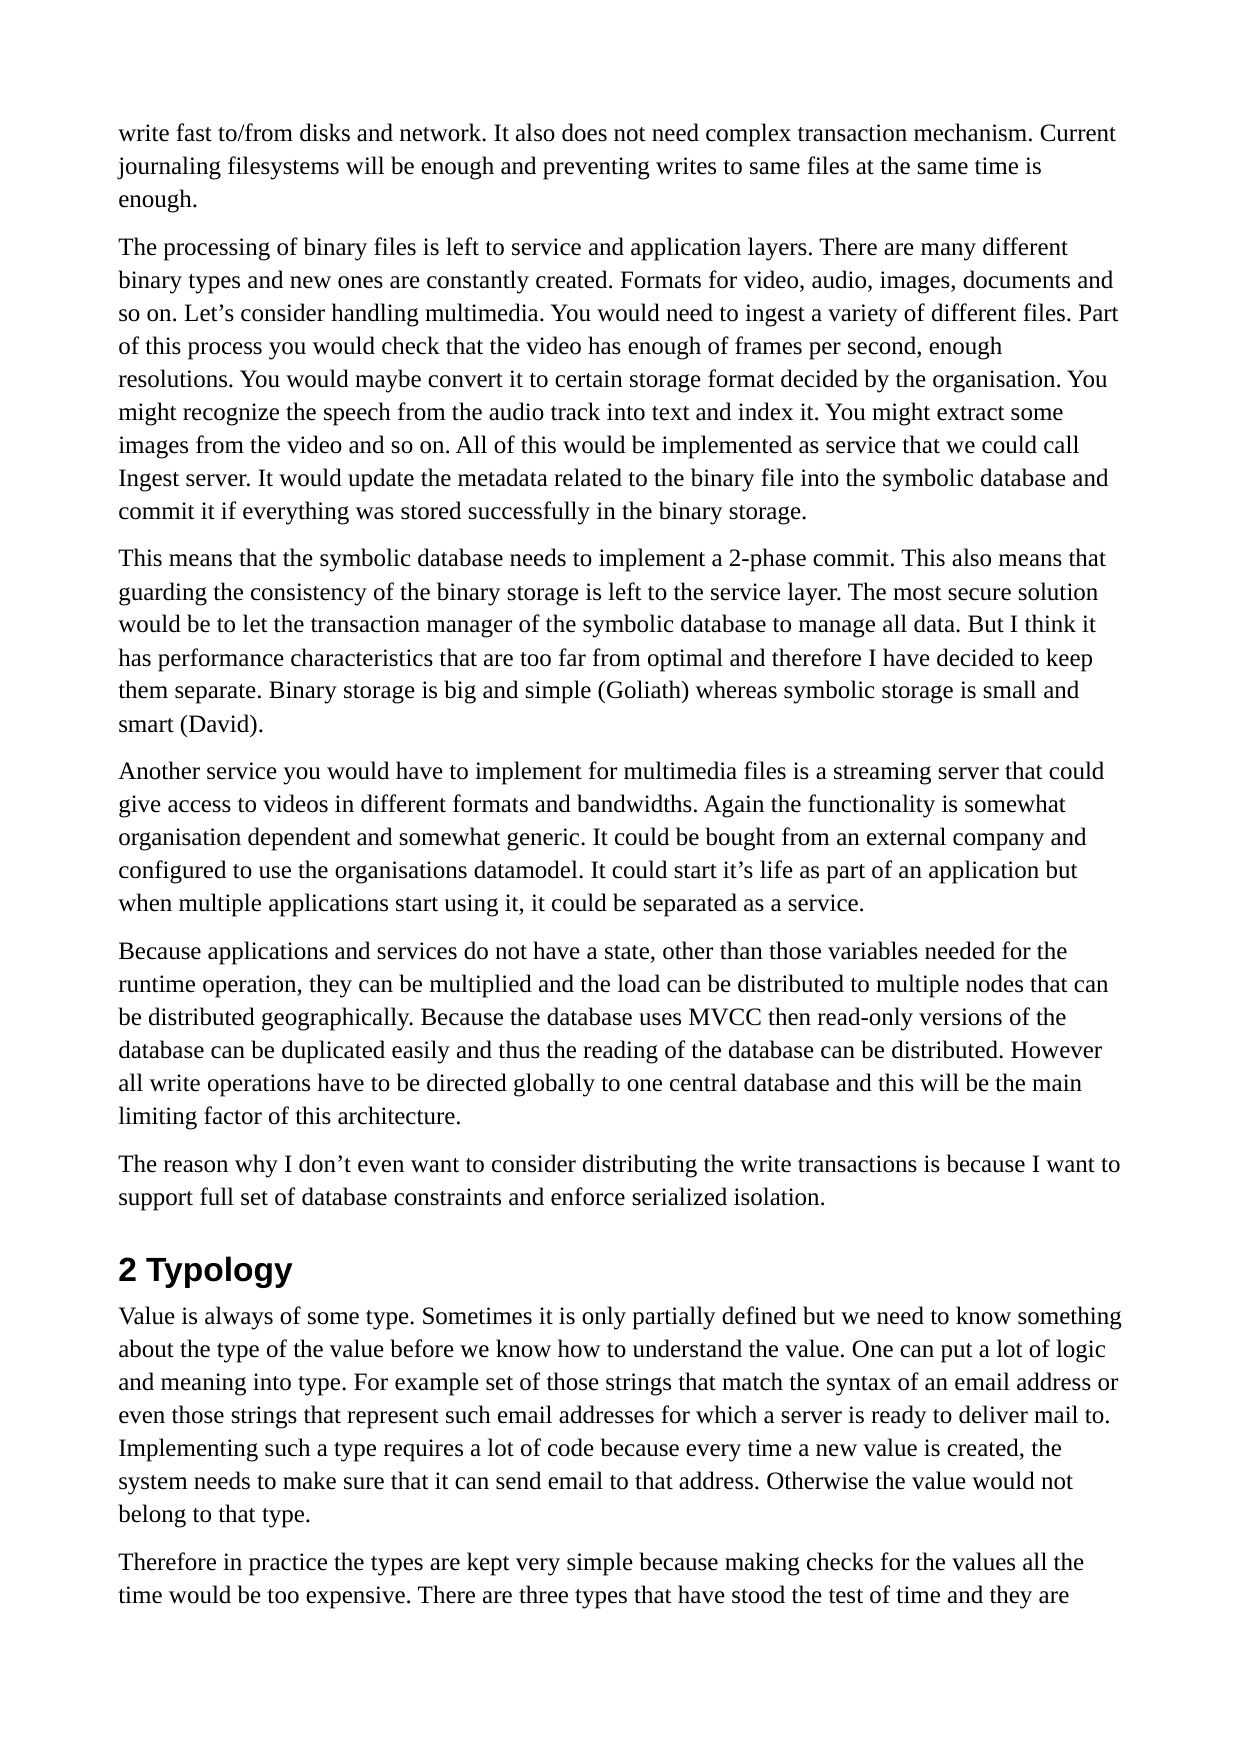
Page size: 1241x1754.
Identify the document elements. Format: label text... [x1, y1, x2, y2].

text Value is always of some type. Sometimes it is only partially defined but we need to know something about the type of the value before we know how to understand the value. One can put a lot of logic and meaning into type. For example set of those strings that match the syntax of an email address or even those strings that represent such email addresses for which a server is ready to deliver mail to. Implementing such a type requires a lot of code because every time a new value is created, the system needs to make sure that it can send email to that address. Otherwise the value would not belong to that type. [118, 1301, 1122, 1528]
text Another service you would have to implement for multimedia files is a streaming server that could give access to videos in different formats and bandwidths. Again the functionality is somewhat organisation dependent and somewhat generic. It could be bought from an external company and configured to use the organisations datamodel. It could start it’s life as part of an application but when multiple applications start using it, it could be separated as a service. [118, 756, 1122, 917]
subtitle 2 Typology [118, 1250, 1122, 1289]
text The reason why I don’t even want to consider distributing the write transactions is because I want to support full set of database constraints and enforce serialized isolation. [118, 1149, 1122, 1210]
text This means that the symbolic database needs to implement a 2-phase commit. This also means that guarding the consistency of the binary storage is left to the service layer. The most secure solution would be to let the transaction manager of the symbolic database to manage all data. But I think it has performance characteristics that are too far from optimal and therefore I have decided to keep them separate. Binary storage is big and simple (Goliath) whereas symbolic storage is small and smart (David). [118, 543, 1122, 737]
text The processing of binary files is left to service and application layers. There are many different binary types and new ones are constantly created. Formats for video, audio, images, documents and so on. Let’s consider handling multimedia. You would need to ingest a variety of different files. Part of this process you would check that the video has enough of frames per second, enough resolutions. You would maybe convert it to certain storage format decided by the organisation. You might recognize the speech from the audio track into text and index it. You might extract some images from the video and so on. All of this would be implemented as service that we could call Ingest server. It would update the metadata related to the binary file into the symbolic database and commit it if everything was stored successfully in the binary storage. [118, 232, 1122, 525]
text Therefore in practice the types are kept very simple because making checks for the values all the time would be too expensive. There are three types that have stood the test of time and they are [118, 1547, 1122, 1609]
text write fast to/from disks and network. It also does not need complex transaction mechanism. Current journaling filesystems will be enough and preventing writes to same files at the same time is enough. [118, 118, 1122, 213]
text Because applications and services do not have a state, other than those variables needed for the runtime operation, they can be multiplied and the load can be distributed to multiple nodes that can be distributed geographically. Because the database uses MVCC then read-only versions of the database can be duplicated easily and thus the reading of the database can be distributed. However all write operations have to be directed globally to one central database and this will be the main limiting factor of this architecture. [118, 936, 1122, 1130]
